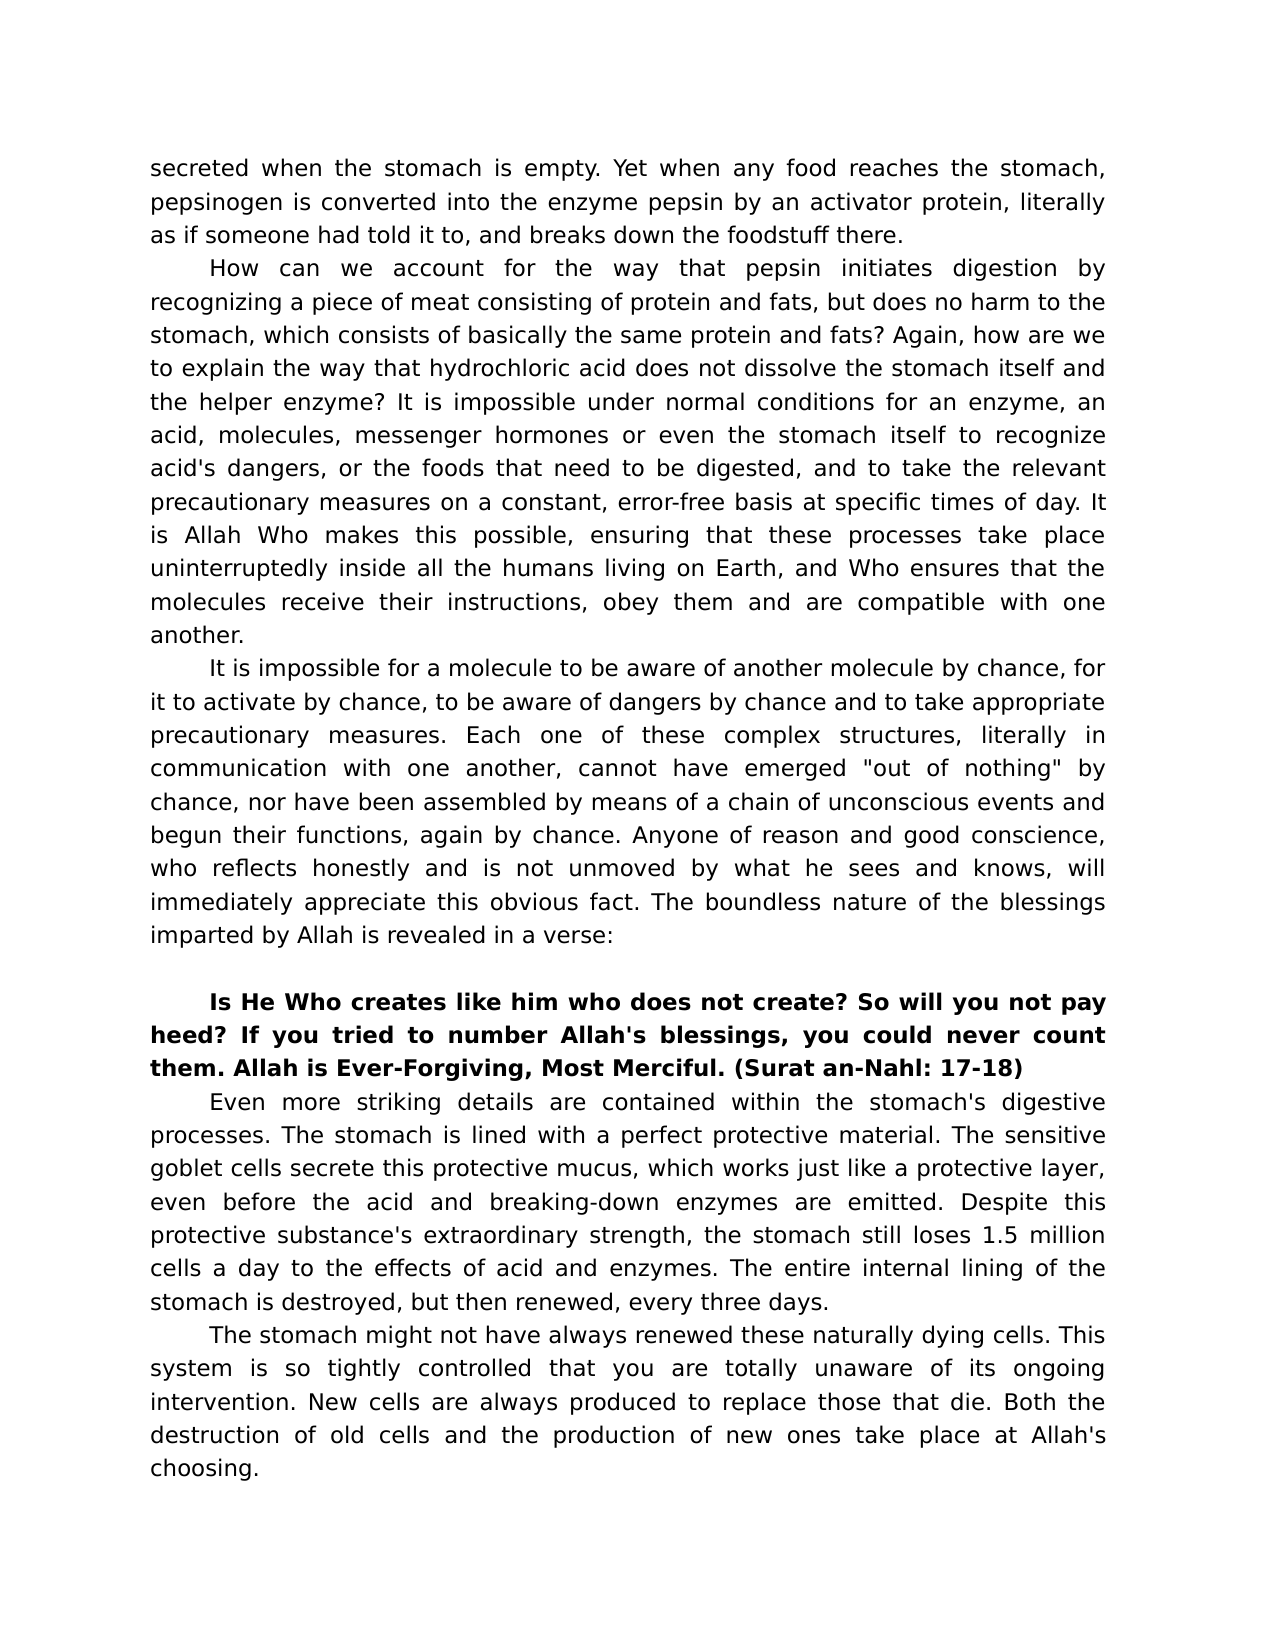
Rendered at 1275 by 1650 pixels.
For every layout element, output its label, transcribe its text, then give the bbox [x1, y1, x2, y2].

text Is He Who creates like him who does not create? So will you not pay heed? If you tried to number Allah's blessings, you could never count them. Allah is Ever-Forgiving, Most Merciful. (Surat an-Nahl: 17-18) [150, 983, 1107, 1083]
text Even more striking details are contained within the stomach's digestive processes. The stomach is lined with a perfect protective material. The sensitive goblet cells secrete this protective mucus, which works just like a protective layer, even before the acid and breaking-down enzymes are emitted. Despite this protective substance's extraordinary strength, the stomach still loses 1.5 million cells a day to the effects of acid and enzymes. The entire internal lining of the stomach is destroyed, but then renewed, every three days. [150, 1083, 1107, 1317]
text How can we account for the way that pepsin initiates digestion by recognizing a piece of meat consisting of protein and fats, but does no harm to the stomach, which consists of basically the same protein and fats? Again, how are we to explain the way that hydrochloric acid does not dissolve the stomach itself and the helper enzyme? It is impossible under normal conditions for an enzyme, an acid, molecules, messenger hormones or even the stomach itself to recognize acid's dangers, or the foods that need to be digested, and to take the relevant precautionary measures on a constant, error-free basis at specific times of day. It is Allah Who makes this possible, ensuring that these processes take place uninterruptedly inside all the humans living on Earth, and Who ensures that the molecules receive their instructions, obey them and are compatible with one another. [150, 250, 1107, 650]
text It is impossible for a molecule to be aware of another molecule by chance, for it to activate by chance, to be aware of dangers by chance and to take appropriate precautionary measures. Each one of these complex structures, literally in communication with one another, cannot have emerged "out of nothing" by chance, nor have been assembled by means of a chain of unconscious events and begun their functions, again by chance. Anyone of reason and good conscience, who reflects honestly and is not unmoved by what he sees and knows, will immediately appreciate this obvious fact. The boundless nature of the blessings imparted by Allah is revealed in a verse: [150, 650, 1107, 950]
text The stomach might not have always renewed these naturally dying cells. This system is so tightly controlled that you are totally unaware of its ongoing intervention. New cells are always produced to replace those that die. Both the destruction of old cells and the production of new ones take place at Allah's choosing. [150, 1317, 1107, 1483]
text secreted when the stomach is empty. Yet when any food reaches the stomach, pepsinogen is converted into the enzyme pepsin by an activator protein, literally as if someone had told it to, and breaks down the foodstuff there. [150, 150, 1107, 250]
